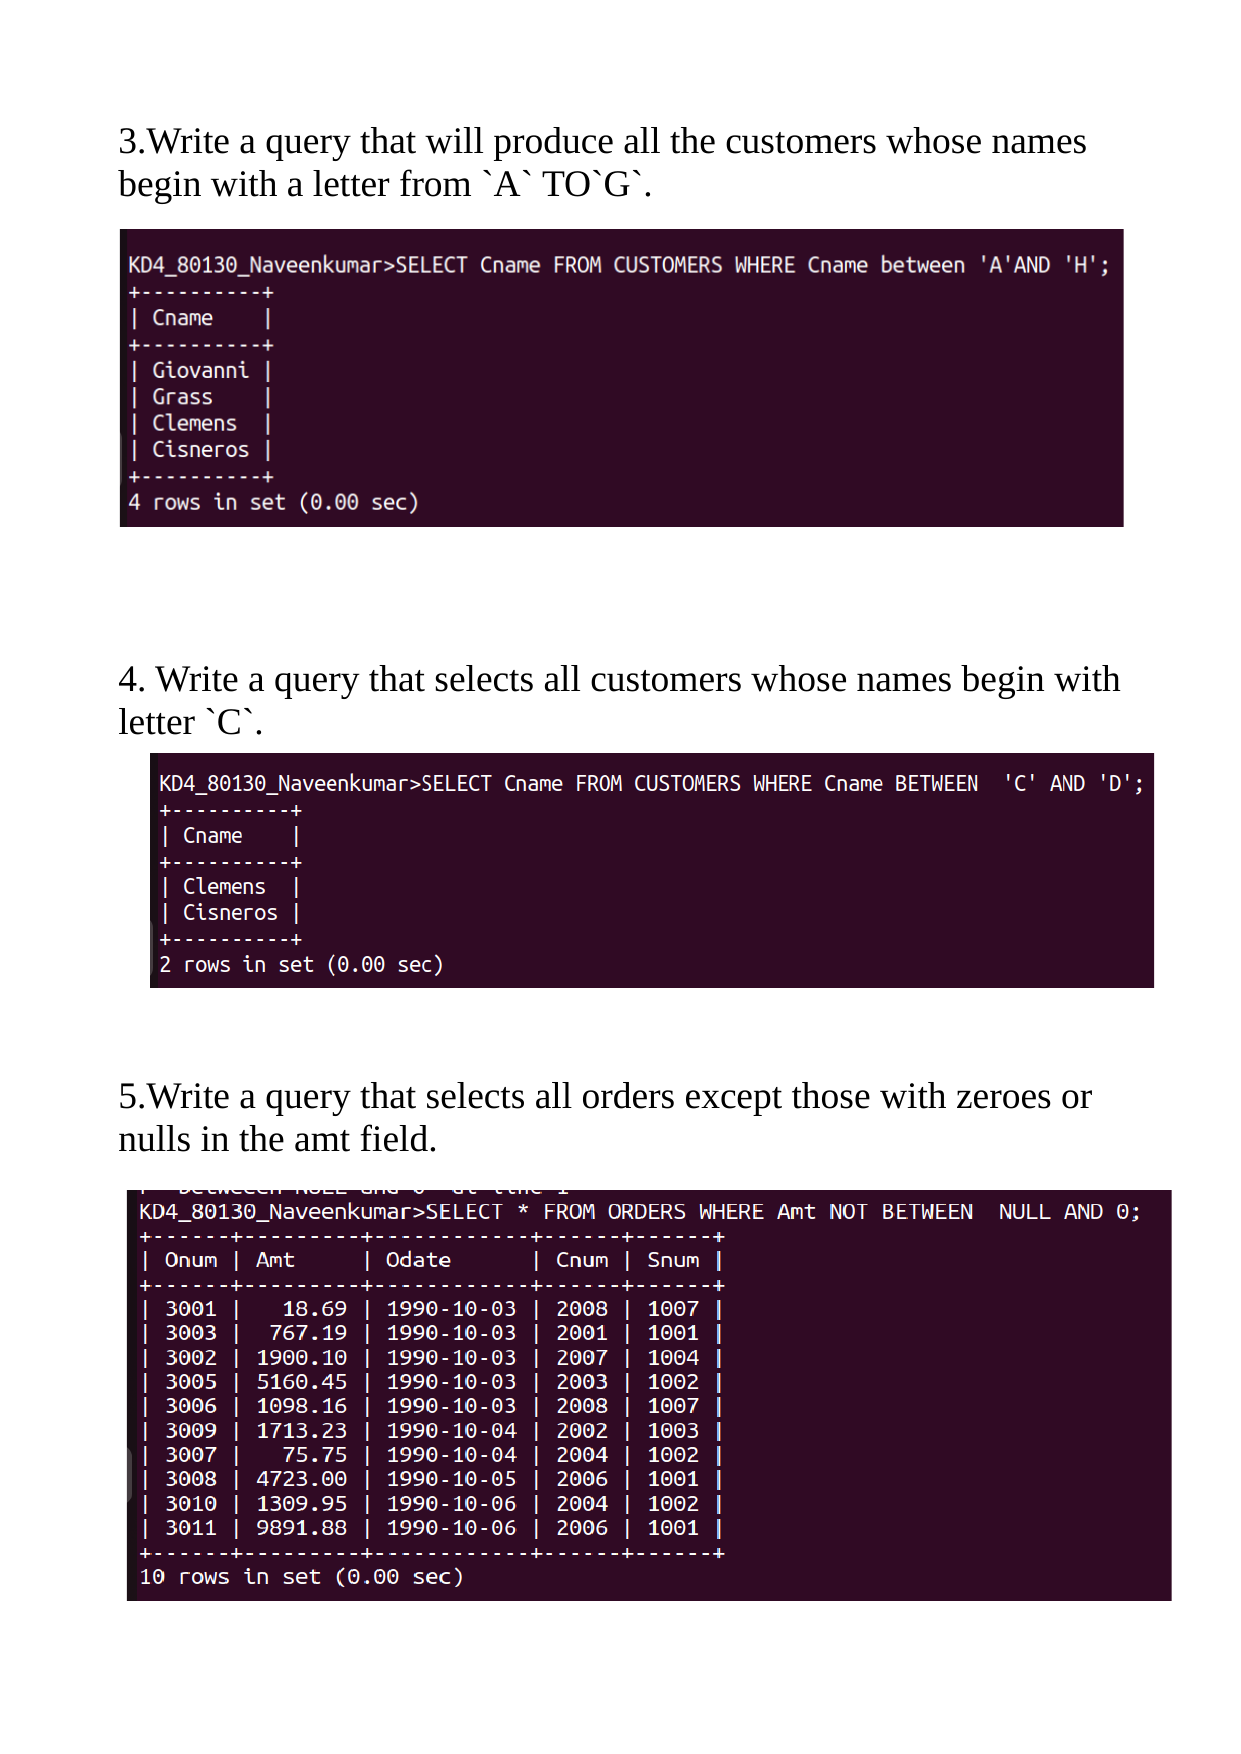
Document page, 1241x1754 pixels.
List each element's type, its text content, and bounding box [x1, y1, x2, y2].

picture [126, 1190, 1172, 1601]
text 4. Write a query that selects all customers whose names begin with letter `C`. [118, 656, 1122, 743]
picture [119, 229, 1124, 527]
text 3.Write a query that will produce all the customers whose names begin with a letter from `A` TO`G`. [118, 118, 1122, 204]
text 5.Write a query that selects all orders except those with zeroes or nulls in the amt field. [118, 1074, 1122, 1160]
picture [150, 753, 1155, 988]
